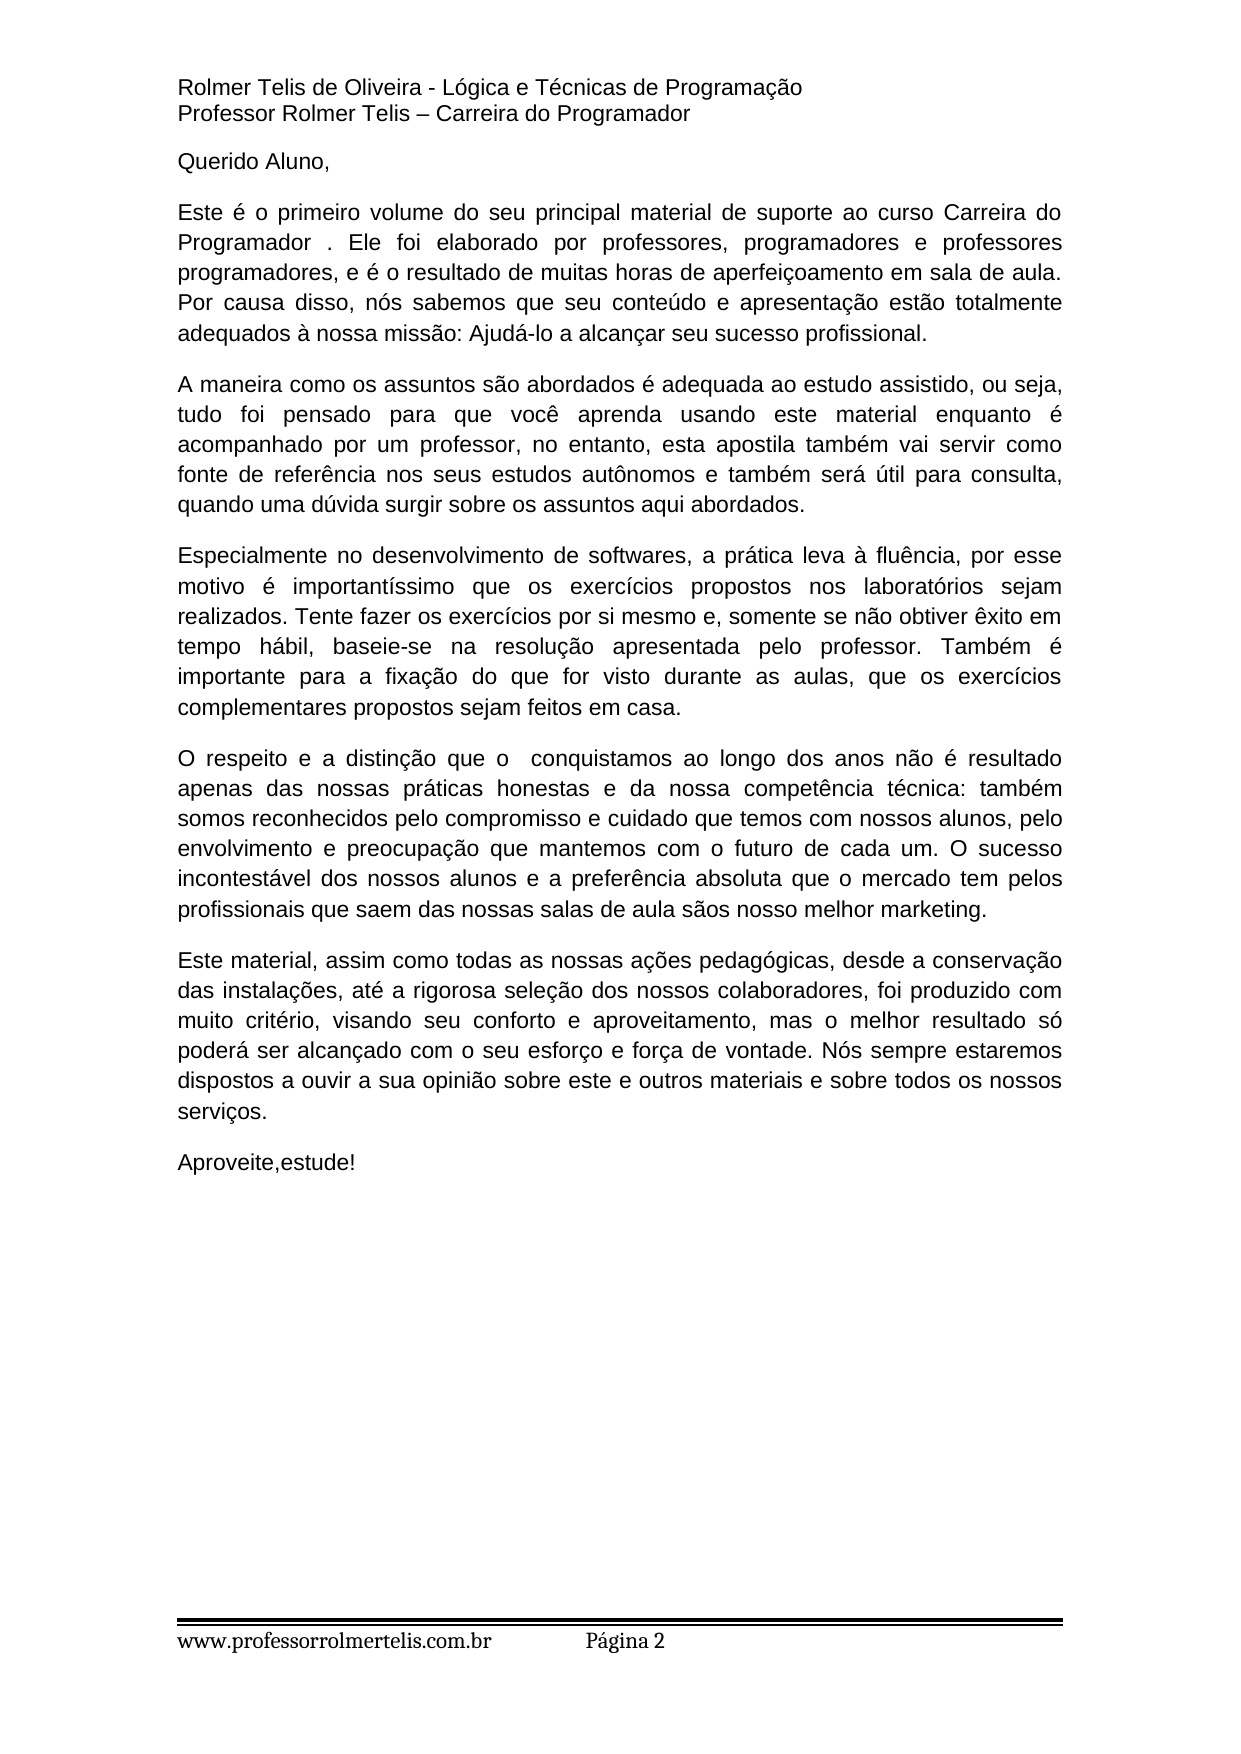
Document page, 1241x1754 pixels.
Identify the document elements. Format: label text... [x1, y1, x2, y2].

text Querido Aluno, [177, 148, 1063, 174]
text A maneira como os assuntos são abordados é adequada ao estudo assistido, ou seja, tudo foi pensado para que você aprenda usando este material enquanto é acompanhado por um professor, no entanto, esta apostila também vai servir como fonte de referência nos seus estudos autônomos e também será útil para consulta, quando uma dúvida surgir sobre os assuntos aqui abordados. [177, 371, 1063, 518]
text O respeito e a distinção que o conquistamos ao longo dos anos não é resultado apenas das nossas práticas honestas e da nossa competência técnica: também somos reconhecidos pelo compromisso e cuidado que temos com nossos alunos, pelo envolvimento e preocupação que mantemos com o futuro de cada um. O sucesso incontestável dos nossos alunos e a preferência absoluta que o mercado tem pelos profissionais que saem das nossas salas de aula sãos nosso melhor marketing. [177, 744, 1063, 922]
text Este é o primeiro volume do seu principal material de suporte ao curso Carreira do Programador . Ele foi elaborado por professores, programadores e professores programadores, e é o resultado de muitas horas de aperfeiçoamento em sala de aula. Por causa disso, nós sabemos que seu conteúdo e apresentação estão totalmente adequados à nossa missão: Ajudá-lo a alcançar seu sucesso profissional. [177, 199, 1063, 346]
text Aproveite,estude! [177, 1149, 1063, 1175]
text Este material, assim como todas as nossas ações pedagógicas, desde a conservação das instalações, até a rigorosa seleção dos nossos colaboradores, foi produzido com muito critério, visando seu conforto e aproveitamento, mas o melhor resultado só poderá ser alcançado com o seu esforço e força de vontade. Nós sempre estaremos dispostos a ouvir a sua opinião sobre este e outros materiais e sobre todos os nossos serviços. [177, 947, 1063, 1124]
text Especialmente no desenvolvimento de softwares, a prática leva à fluência, por esse motivo é importantíssimo que os exercícios propostos nos laboratórios sejam realizados. Tente fazer os exercícios por si mesmo e, somente se não obtiver êxito em tempo hábil, baseie-se na resolução apresentada pelo professor. Também é importante para a fixação do que for visto durante as aulas, que os exercícios complementares propostos sejam feitos em casa. [177, 542, 1063, 720]
